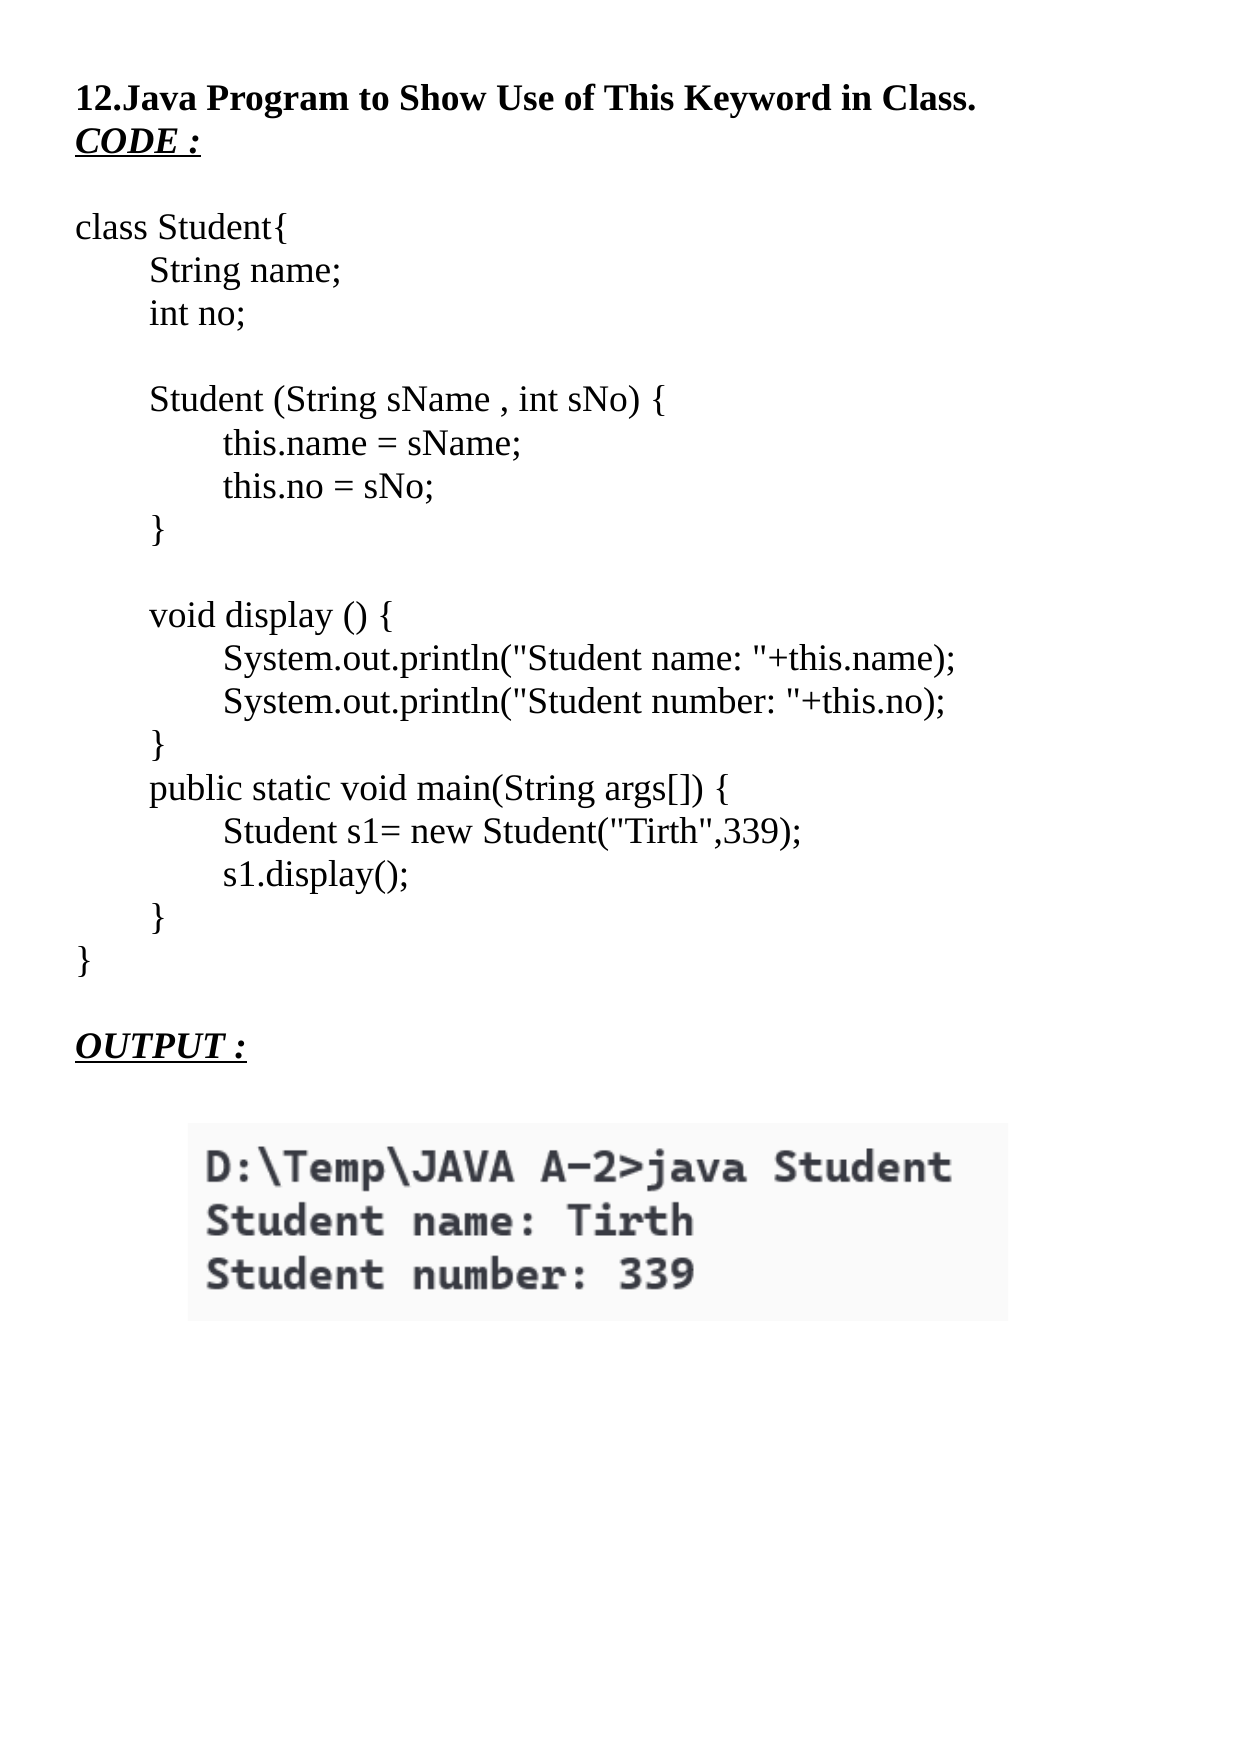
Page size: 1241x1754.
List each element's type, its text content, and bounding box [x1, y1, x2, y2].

text OUTPUT : [75, 1024, 1165, 1067]
text Student s1= new Student("Tirth",339); [75, 808, 1165, 851]
text s1.display(); [75, 851, 1165, 894]
text String name; [75, 247, 1165, 291]
text this.no = sNo; [75, 463, 1165, 506]
text this.name = sName; [75, 420, 1165, 463]
text CODE : [75, 118, 1165, 161]
text } [75, 506, 1165, 549]
text } [75, 894, 1165, 937]
text class Student{ [75, 204, 1165, 247]
text Student (String sName , int sNo) { [75, 377, 1165, 420]
text System.out.println("Student name: "+this.name); [75, 636, 1165, 679]
text } [75, 722, 1165, 765]
text void display () { [75, 592, 1165, 636]
text public static void main(String args[]) { [75, 765, 1165, 808]
text System.out.println("Student number: "+this.no); [75, 679, 1165, 722]
text } [75, 937, 1165, 981]
text 12.Java Program to Show Use of This Keyword in Class. [75, 75, 1165, 118]
picture [187, 1123, 1009, 1321]
text int no; [75, 291, 1165, 334]
